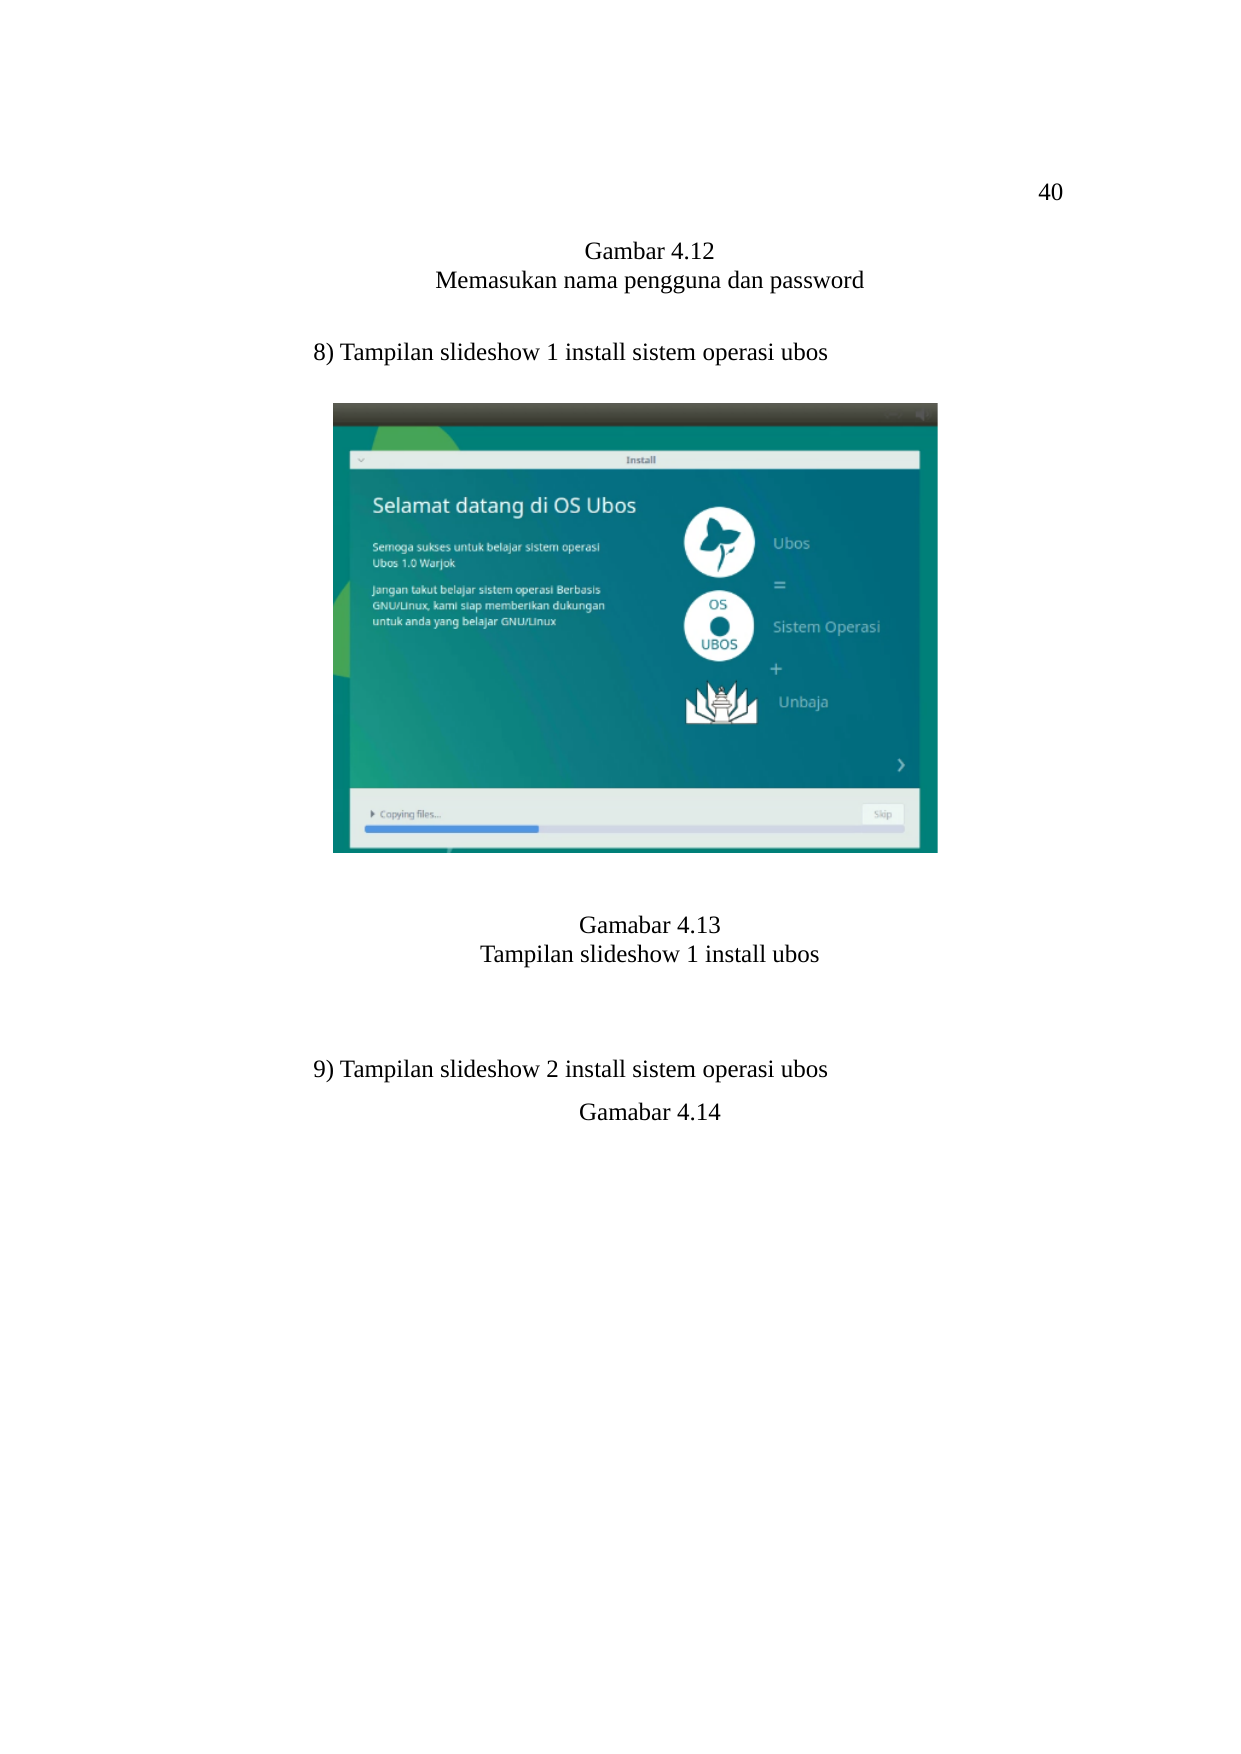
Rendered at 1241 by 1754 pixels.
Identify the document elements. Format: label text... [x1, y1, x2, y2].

text 9) Tampilan slideshow 2 install sistem operasi ubos [313, 1054, 1063, 1083]
text Gamabar 4.13 [236, 910, 1063, 939]
text Gambar 4.12 [236, 236, 1063, 265]
text Tampilan slideshow 1 install ubos [236, 939, 1063, 968]
text Memasukan nama pengguna dan password [236, 265, 1063, 294]
picture [333, 403, 938, 853]
text Gamabar 4.14 [236, 1097, 1063, 1126]
text 8) Tampilan slideshow 1 install sistem operasi ubos [313, 337, 1063, 366]
